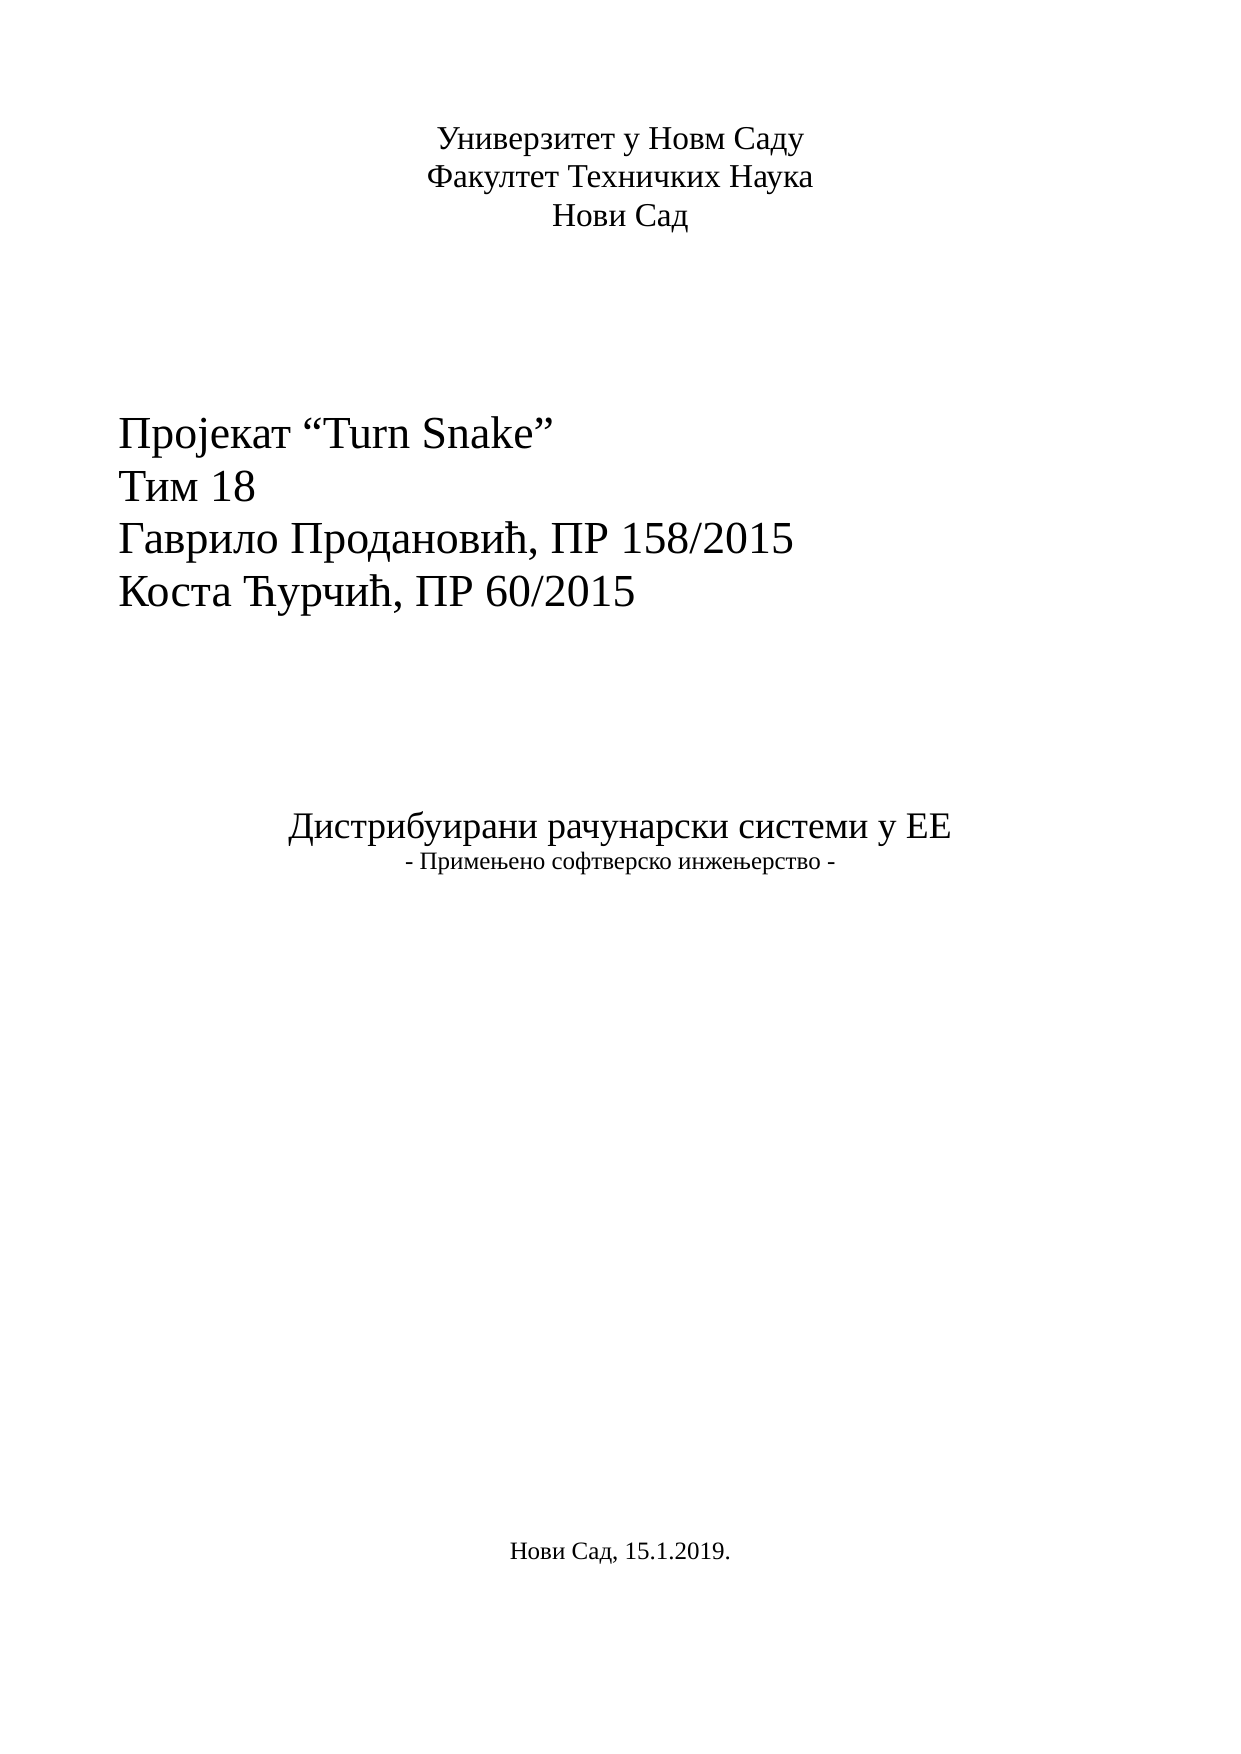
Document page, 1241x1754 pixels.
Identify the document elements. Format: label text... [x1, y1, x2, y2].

text Нови Сад, 15.1.2019. [118, 1536, 1122, 1565]
text Факултет Техничких Наука [118, 156, 1122, 195]
text - Примењено софтверско инжењерство - [118, 846, 1122, 875]
text Тим 18 [118, 458, 1122, 511]
text Гаврило Продановић, ПР 158/2015 [118, 511, 1122, 564]
text Пројекат “Turn Snake” [118, 406, 1122, 458]
text Нови Сад [118, 195, 1122, 233]
text Дистрибуирани рачунарски системи у ЕЕ [118, 803, 1122, 846]
text Универзитет у Новм Саду [118, 118, 1122, 156]
text Коста Ћурчић, ПР 60/2015 [118, 564, 1122, 616]
